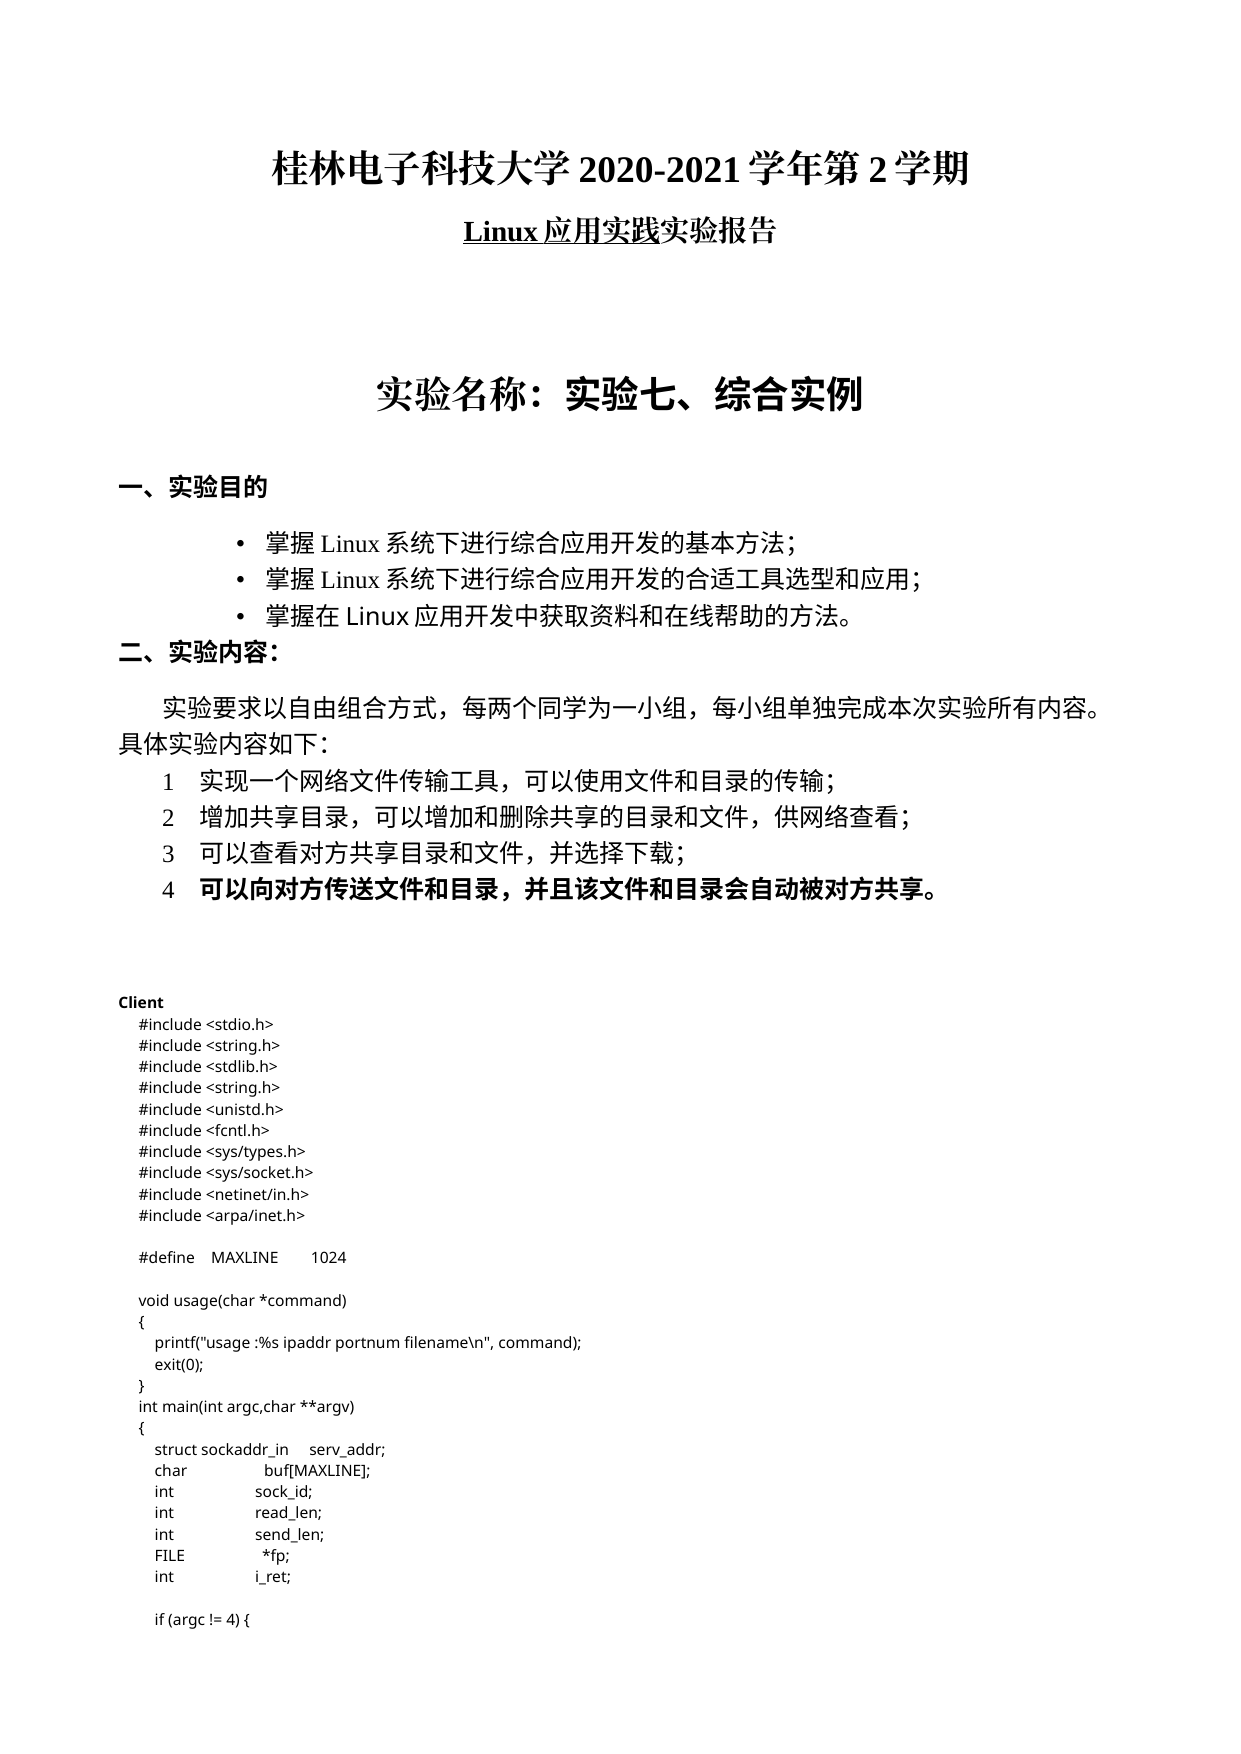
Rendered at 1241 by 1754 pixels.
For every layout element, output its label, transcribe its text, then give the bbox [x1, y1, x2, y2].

subtitle 桂林电子科技大学2020-2021学年第2学期 [118, 139, 1122, 193]
text int sock_id; [118, 1481, 1122, 1502]
text int i_ret; [118, 1566, 1122, 1587]
text struct sockaddr_in serv_addr; [118, 1438, 1122, 1460]
text char buf[MAXLINE]; [118, 1460, 1122, 1481]
text #include <string.h> [118, 1035, 1122, 1056]
list 掌握Linux系统下进行综合应用开发的合适工具选型和应用； [236, 560, 1122, 596]
text { [118, 1417, 1122, 1438]
text #include <stdio.h> [118, 1013, 1122, 1035]
list 实现一个网络文件传输工具，可以使用文件和目录的传输； [162, 761, 1122, 797]
list 掌握在Linux应用开发中获取资料和在线帮助的方法。 [236, 596, 1122, 632]
text exit(0); [118, 1353, 1122, 1375]
text int main(int argc,char **argv) [118, 1396, 1122, 1417]
text 一、实验目的 [118, 467, 1122, 503]
text int read_len; [118, 1502, 1122, 1523]
text #include <sys/types.h> [118, 1141, 1122, 1162]
subtitle 实验名称：实验七、综合实例 [118, 365, 1122, 419]
text { [118, 1311, 1122, 1332]
list 可以向对方传送文件和目录，并且该文件和目录会自动被对方共享。 [162, 870, 1122, 906]
text 二、实验内容： [118, 632, 1122, 668]
text #include <arpa/inet.h> [118, 1205, 1122, 1226]
text #include <unistd.h> [118, 1098, 1122, 1120]
text #define MAXLINE 1024 [118, 1247, 1122, 1268]
text #include <string.h> [118, 1077, 1122, 1098]
text int send_len; [118, 1523, 1122, 1545]
list 增加共享目录，可以增加和删除共享的目录和文件，供网络查看； [162, 797, 1122, 833]
text 实验要求以自由组合方式，每两个同学为一小组，每小组单独完成本次实验所有内容。具体实验内容如下： [118, 688, 1122, 761]
list 掌握Linux系统下进行综合应用开发的基本方法； [236, 523, 1122, 560]
text void usage(char *command) [118, 1290, 1122, 1311]
text if (argc != 4) { [118, 1608, 1122, 1630]
text FILE *fp; [118, 1545, 1122, 1566]
text #include <netinet/in.h> [118, 1183, 1122, 1205]
text printf("usage :%s ipaddr portnum filename\n", command); [118, 1332, 1122, 1353]
list 可以查看对方共享目录和文件，并选择下载； [162, 833, 1122, 870]
text } [118, 1375, 1122, 1396]
text Client [118, 992, 1122, 1013]
text #include <sys/socket.h> [118, 1162, 1122, 1183]
subtitle Linux应用实践实验报告 [118, 207, 1122, 249]
text #include <stdlib.h> [118, 1056, 1122, 1077]
text #include <fcntl.h> [118, 1120, 1122, 1141]
